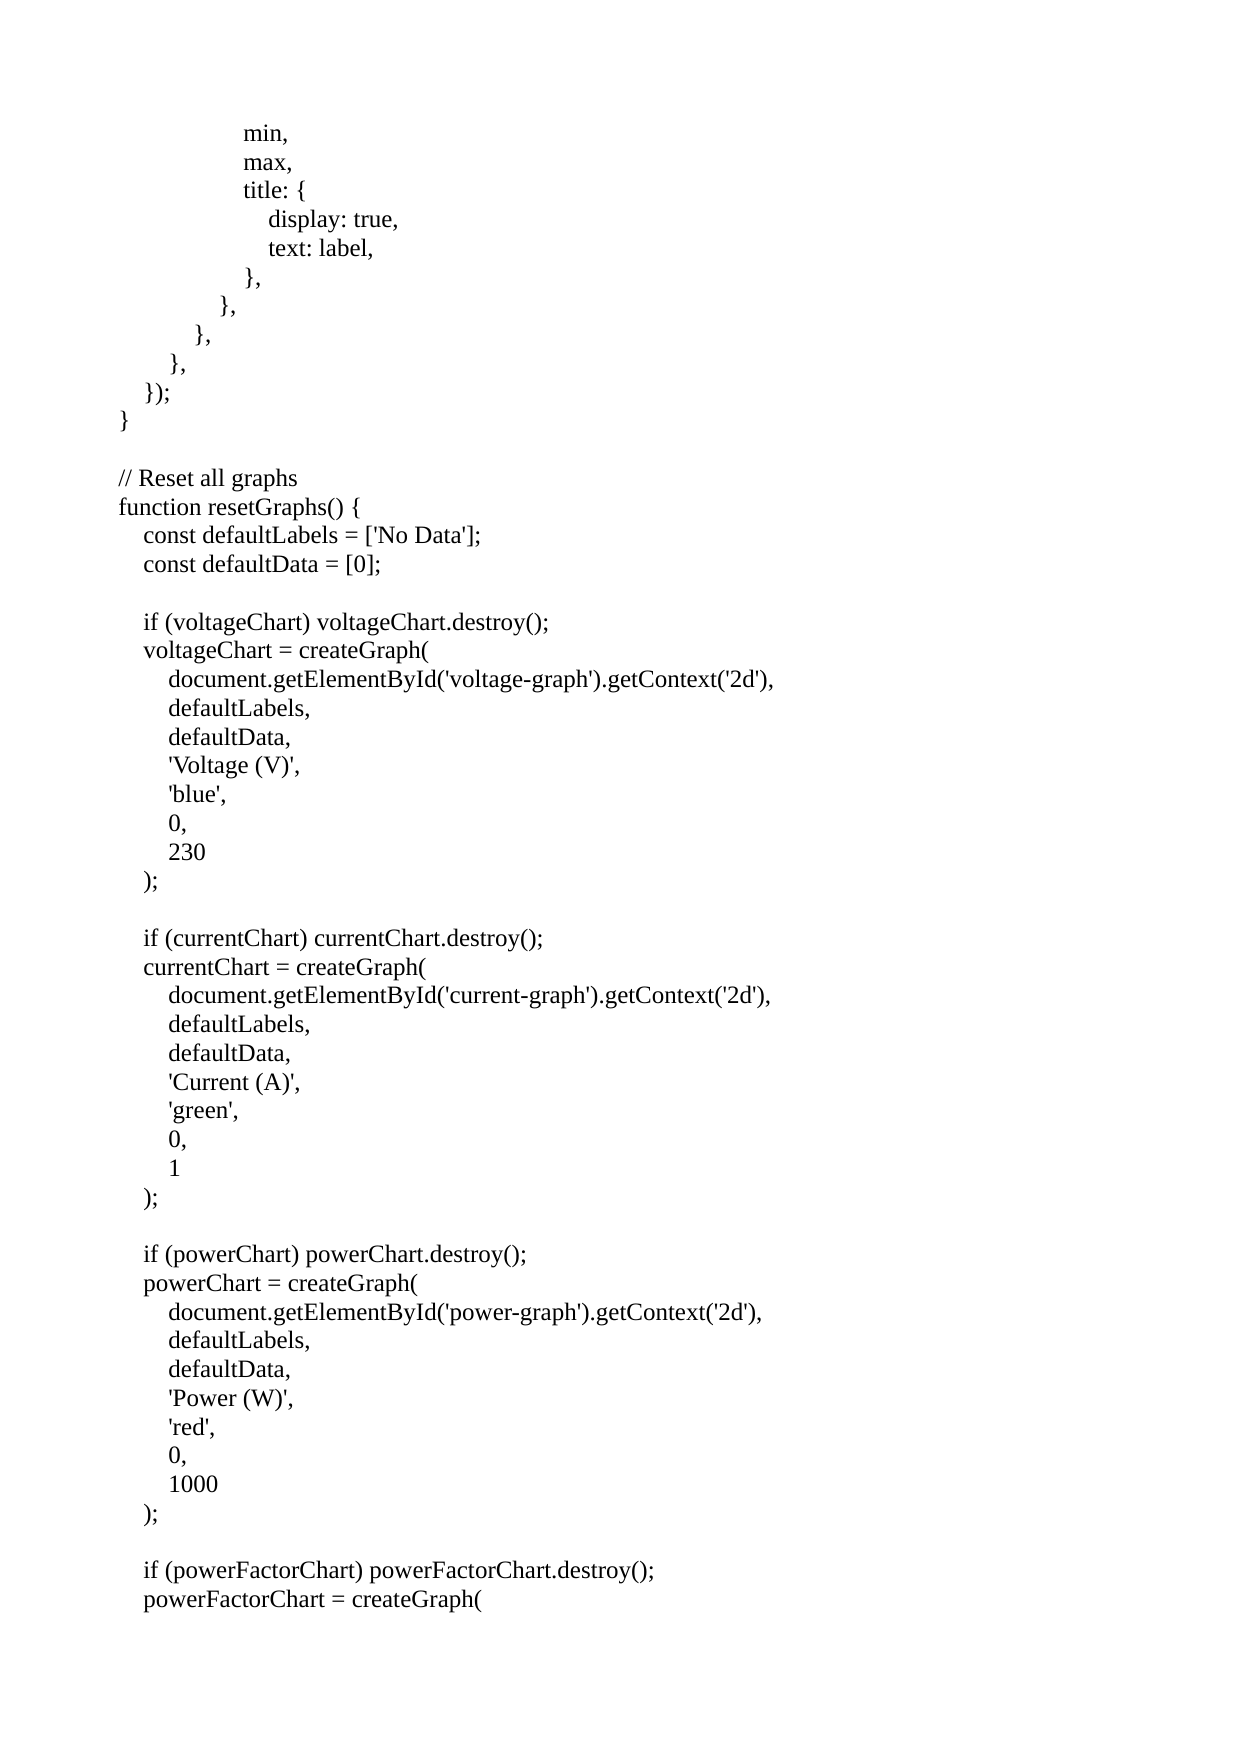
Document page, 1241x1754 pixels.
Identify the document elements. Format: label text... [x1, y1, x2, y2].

text 0, [118, 808, 1122, 837]
text function resetGraphs() { [118, 492, 1122, 521]
text if (powerFactorChart) powerFactorChart.destroy(); [118, 1556, 1122, 1584]
text if (powerChart) powerChart.destroy(); [118, 1239, 1122, 1268]
text ); [118, 1498, 1122, 1527]
text const defaultLabels = ['No Data']; [118, 521, 1122, 549]
text 1 [118, 1153, 1122, 1182]
text 0, [118, 1124, 1122, 1153]
text text: label, [118, 233, 1122, 262]
text if (currentChart) currentChart.destroy(); [118, 923, 1122, 952]
text ); [118, 866, 1122, 894]
text 1000 [118, 1469, 1122, 1498]
text 'Voltage (V)', [118, 751, 1122, 779]
text defaultLabels, [118, 1326, 1122, 1354]
text } [118, 406, 1122, 434]
text title: { [118, 176, 1122, 204]
text 'Power (W)', [118, 1383, 1122, 1412]
text 'red', [118, 1412, 1122, 1441]
text display: true, [118, 204, 1122, 233]
text powerChart = createGraph( [118, 1268, 1122, 1297]
text defaultLabels, [118, 1009, 1122, 1038]
text defaultData, [118, 722, 1122, 751]
text powerFactorChart = createGraph( [118, 1584, 1122, 1613]
text min, [118, 118, 1122, 147]
text }, [118, 262, 1122, 291]
text 'Current (A)', [118, 1067, 1122, 1096]
text }, [118, 291, 1122, 319]
text }, [118, 348, 1122, 377]
text ); [118, 1182, 1122, 1211]
text 230 [118, 837, 1122, 866]
text voltageChart = createGraph( [118, 636, 1122, 664]
text document.getElementById('voltage-graph').getContext('2d'), [118, 664, 1122, 693]
text const defaultData = [0]; [118, 549, 1122, 578]
text // Reset all graphs [118, 463, 1122, 492]
text document.getElementById('current-graph').getContext('2d'), [118, 981, 1122, 1009]
text document.getElementById('power-graph').getContext('2d'), [118, 1297, 1122, 1326]
text defaultData, [118, 1038, 1122, 1067]
text max, [118, 147, 1122, 176]
text 0, [118, 1441, 1122, 1469]
text if (voltageChart) voltageChart.destroy(); [118, 607, 1122, 636]
text 'blue', [118, 779, 1122, 808]
text defaultLabels, [118, 693, 1122, 722]
text currentChart = createGraph( [118, 952, 1122, 981]
text }); [118, 377, 1122, 406]
text 'green', [118, 1096, 1122, 1124]
text }, [118, 319, 1122, 348]
text defaultData, [118, 1354, 1122, 1383]
